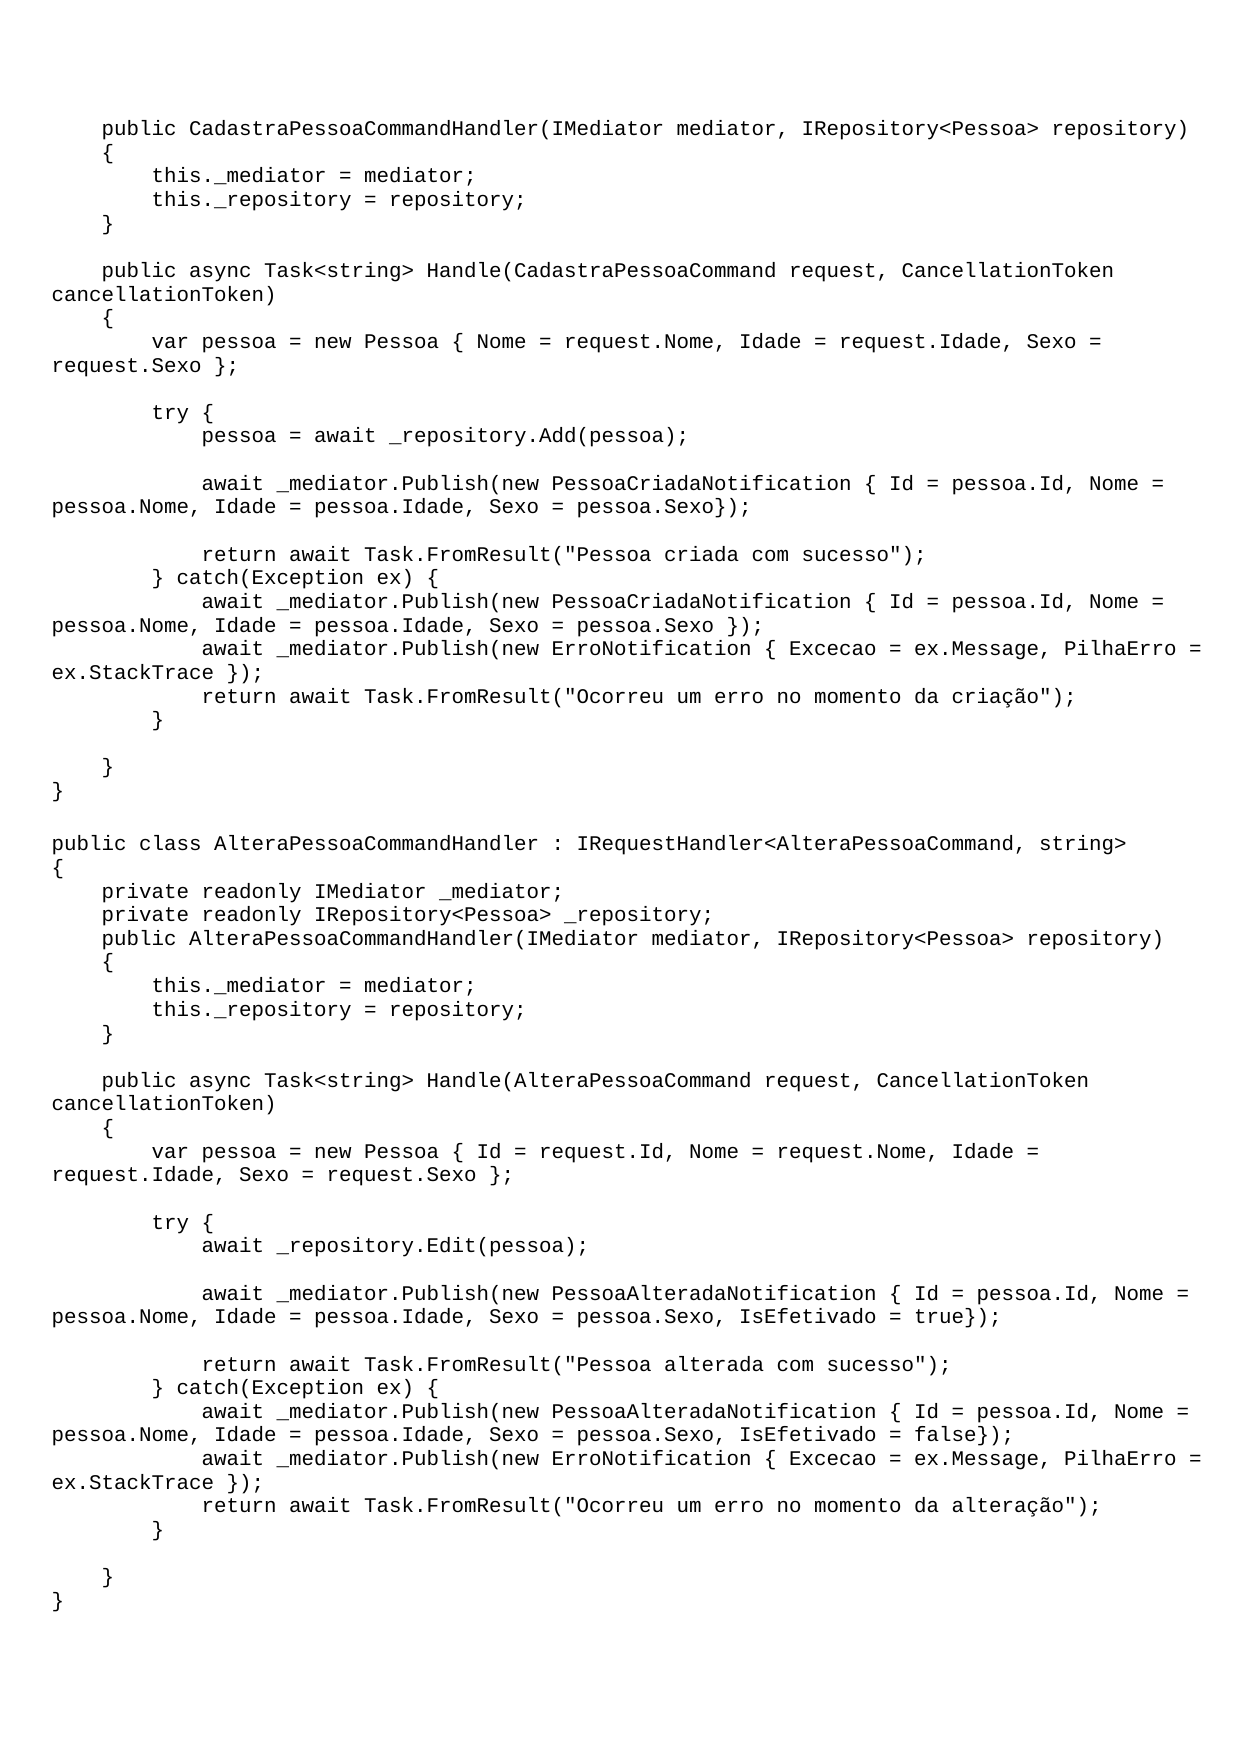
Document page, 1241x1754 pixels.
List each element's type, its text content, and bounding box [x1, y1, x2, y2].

text pessoa = await _repository.Add(pessoa); [51, 426, 1209, 449]
text public async Task<string> Handle(CadastraPessoaCommand request, CancellationToken cancellationToken) [51, 260, 1209, 307]
text public CadastraPessoaCommandHandler(IMediator mediator, IRepository<Pessoa> repository) [51, 118, 1209, 142]
text await _mediator.Publish(new ErroNotification { Excecao = ex.Message, PilhaErro = ex.StackTrace }); [51, 1448, 1209, 1495]
text await _mediator.Publish(new PessoaAlteradaNotification { Id = pessoa.Id, Nome = pessoa.Nome, Idade = pessoa.Idade, Sexo = pessoa.Sexo, IsEfetivado = true}); [51, 1283, 1209, 1330]
text await _mediator.Publish(new ErroNotification { Excecao = ex.Message, PilhaErro = ex.StackTrace }); [51, 638, 1209, 686]
text private readonly IRepository<Pessoa> _repository; [51, 904, 1209, 928]
text private readonly IMediator _mediator; [51, 881, 1209, 904]
text this._repository = repository; [51, 189, 1209, 213]
text } [51, 1519, 1209, 1543]
text try { [51, 402, 1209, 426]
text try { [51, 1212, 1209, 1235]
text } [51, 213, 1209, 236]
text public async Task<string> Handle(AlteraPessoaCommand request, CancellationToken cancellationToken) [51, 1070, 1209, 1117]
text { [51, 857, 1209, 881]
text await _repository.Edit(pessoa); [51, 1235, 1209, 1259]
text public AlteraPessoaCommandHandler(IMediator mediator, IRepository<Pessoa> repository) [51, 928, 1209, 952]
text var pessoa = new Pessoa { Nome = request.Nome, Idade = request.Idade, Sexo = request.Sexo }; [51, 331, 1209, 378]
text } [51, 1566, 1209, 1590]
text } catch(Exception ex) { [51, 567, 1209, 591]
text } [51, 1022, 1209, 1046]
text await _mediator.Publish(new PessoaAlteradaNotification { Id = pessoa.Id, Nome = pessoa.Nome, Idade = pessoa.Idade, Sexo = pessoa.Sexo, IsEfetivado = false}); [51, 1401, 1209, 1448]
text { [51, 142, 1209, 165]
text return await Task.FromResult("Pessoa criada com sucesso"); [51, 544, 1209, 567]
text await _mediator.Publish(new PessoaCriadaNotification { Id = pessoa.Id, Nome = pessoa.Nome, Idade = pessoa.Idade, Sexo = pessoa.Sexo }); [51, 591, 1209, 638]
text this._repository = repository; [51, 999, 1209, 1022]
text return await Task.FromResult("Ocorreu um erro no momento da alteração"); [51, 1495, 1209, 1519]
text return await Task.FromResult("Ocorreu um erro no momento da criação"); [51, 686, 1209, 709]
text } [51, 1590, 1209, 1614]
text await _mediator.Publish(new PessoaCriadaNotification { Id = pessoa.Id, Nome = pessoa.Nome, Idade = pessoa.Idade, Sexo = pessoa.Sexo}); [51, 473, 1209, 520]
text } [51, 757, 1209, 780]
text var pessoa = new Pessoa { Id = request.Id, Nome = request.Nome, Idade = request.Idade, Sexo = request.Sexo }; [51, 1141, 1209, 1188]
text } catch(Exception ex) { [51, 1377, 1209, 1401]
text { [51, 307, 1209, 331]
text } [51, 780, 1209, 804]
text { [51, 952, 1209, 975]
text return await Task.FromResult("Pessoa alterada com sucesso"); [51, 1353, 1209, 1377]
text { [51, 1117, 1209, 1141]
text } [51, 709, 1209, 733]
text public class AlteraPessoaCommandHandler : IRequestHandler<AlteraPessoaCommand, string> [51, 833, 1209, 857]
text this._mediator = mediator; [51, 975, 1209, 999]
text this._mediator = mediator; [51, 165, 1209, 189]
